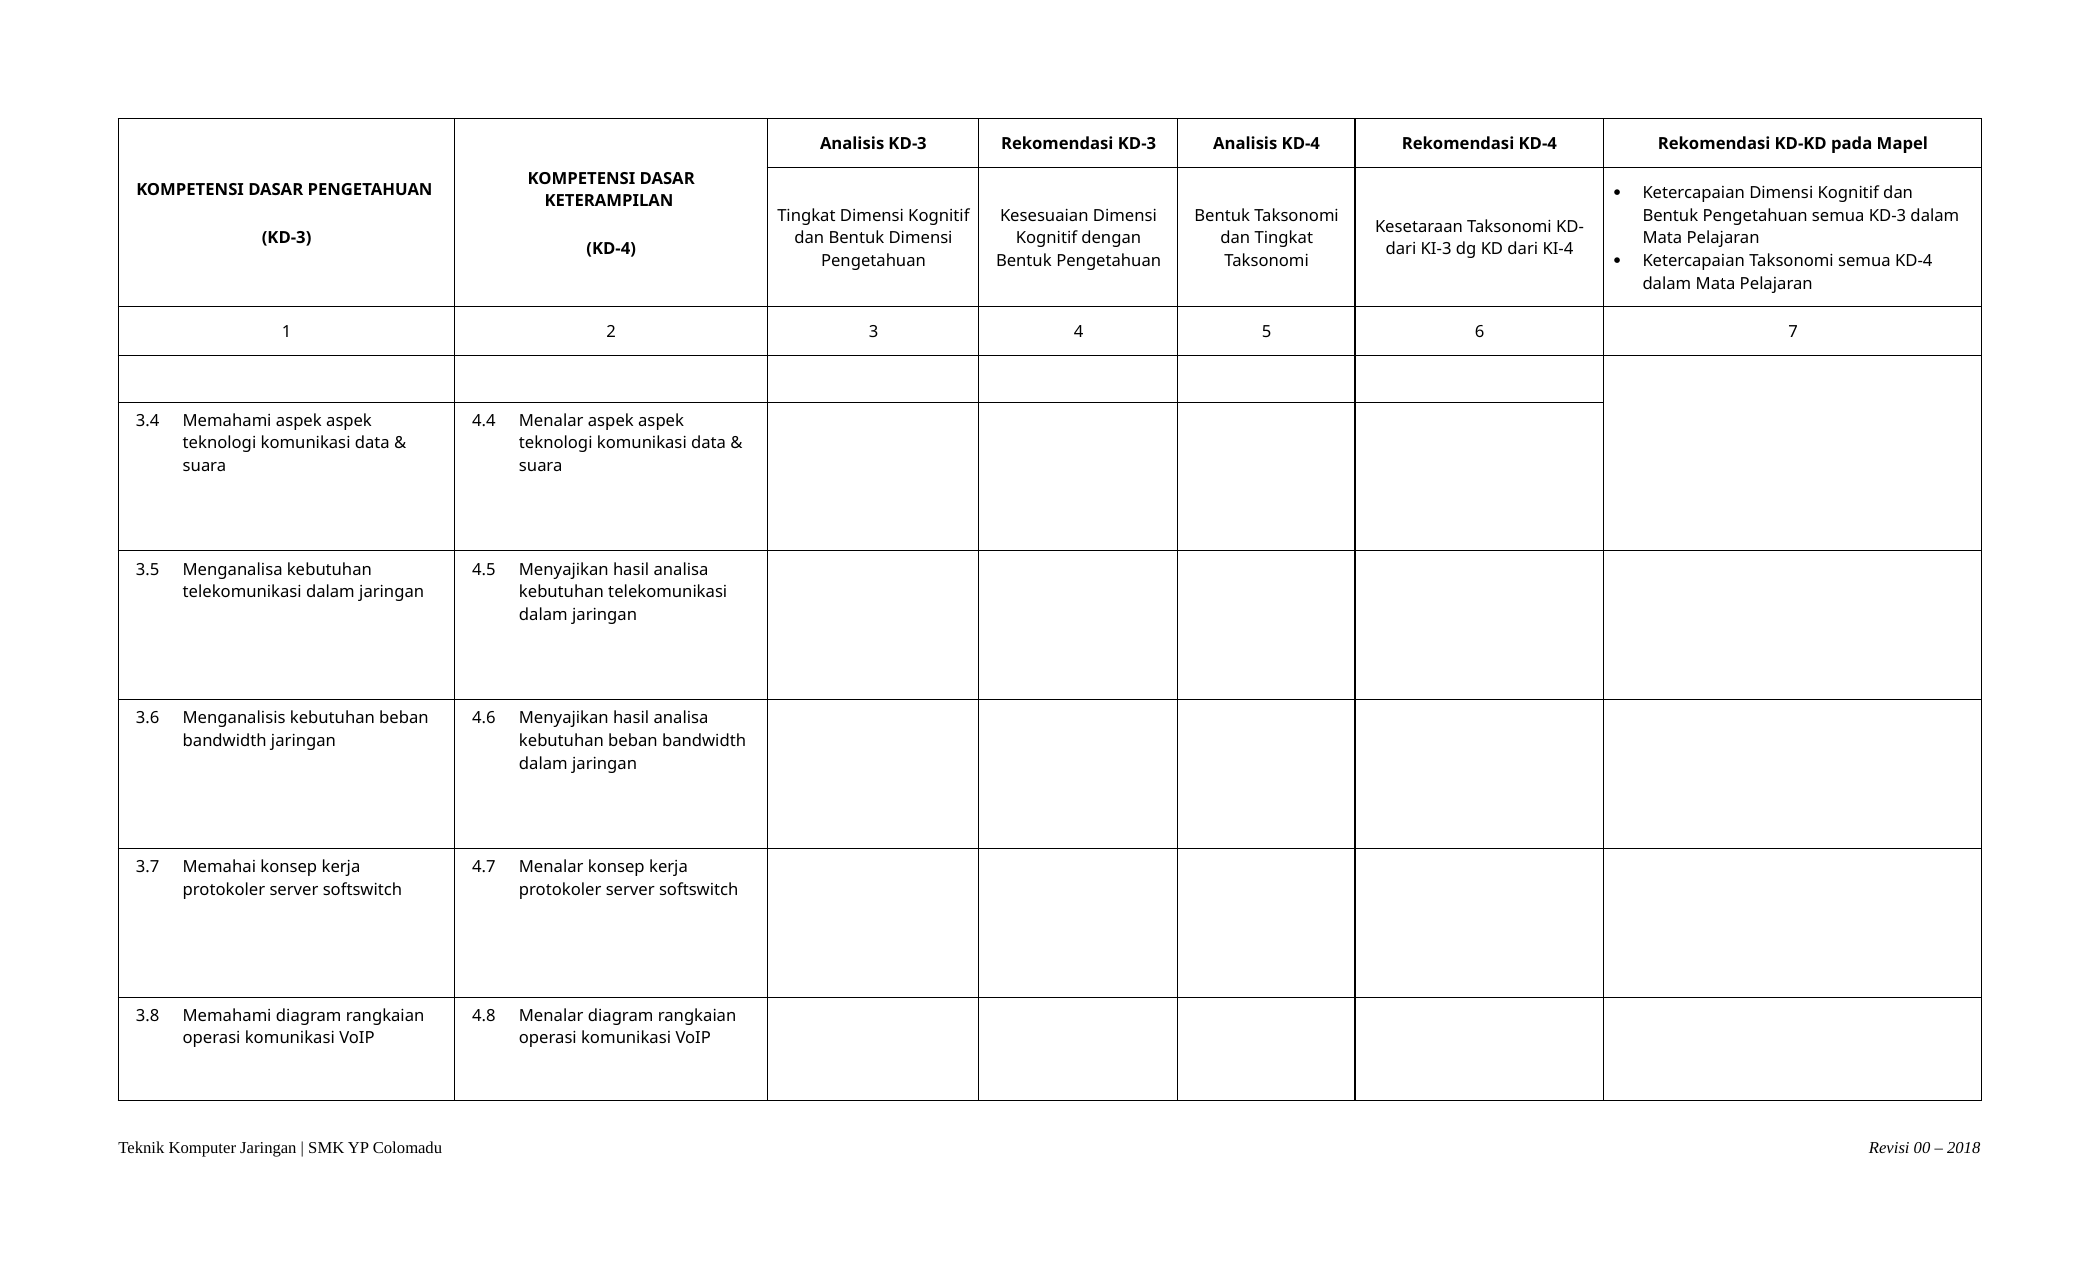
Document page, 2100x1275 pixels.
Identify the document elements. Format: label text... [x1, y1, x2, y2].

table_header 4.6 [466, 700, 513, 780]
table_header 3.6 [130, 700, 177, 757]
table_cell [455, 700, 767, 848]
table_header [1189, 998, 1344, 1032]
table_header Memahai konsep kerja protokoler server softswitch [177, 849, 443, 906]
table_header 4.8 [466, 998, 513, 1054]
table_cell Ketercapaian Dimensi Kognitif dan Bentuk Pengetahuan semua KD-3 dalam Mata Pelajaran Ketercapaian Taksonomi semua KD-4 dalam Mata Pelajaran [1604, 168, 1981, 306]
table_cell [1356, 849, 1603, 997]
table_cell [1178, 849, 1354, 997]
table_header [991, 700, 1166, 734]
table_cell [979, 998, 1177, 1100]
table_header Rekomendasi KD-3 [979, 119, 1177, 167]
table_header Memahami diagram rangkaian operasi komunikasi VoIP [177, 998, 443, 1054]
table_header [779, 700, 967, 734]
table_cell [1356, 998, 1603, 1100]
table_cell [768, 998, 978, 1100]
table_header 3.7 [130, 849, 177, 906]
table_header 4.7 [466, 849, 513, 906]
table_cell [1604, 356, 1981, 550]
table_cell [768, 700, 978, 848]
table_header [991, 849, 1166, 883]
table_cell 4 [979, 307, 1177, 355]
table_header [779, 998, 967, 1032]
table_cell [768, 403, 978, 550]
table_cell [1604, 849, 1981, 997]
table_cell [768, 849, 978, 997]
table_header [1367, 700, 1592, 734]
table_header [1367, 849, 1592, 883]
table_cell 7 [1604, 307, 1981, 355]
table_header Menalar diagram rangkaian operasi komunikasi VoIP [513, 998, 756, 1054]
table_header [1189, 403, 1344, 437]
table_header Analisis KD-4 [1178, 119, 1354, 167]
table_header [779, 403, 967, 437]
table_cell [1356, 403, 1603, 550]
table_header [779, 551, 967, 586]
table_cell [455, 551, 767, 699]
table_cell 5 [1178, 307, 1354, 355]
table_header Menganalisa kebutuhan telekomunikasi dalam jaringan [177, 551, 443, 608]
table_cell Kesesuaian Dimensi Kognitif dengan Bentuk Pengetahuan [979, 168, 1177, 306]
table_cell [1604, 551, 1981, 699]
table_header Rekomendasi KD-4 [1356, 119, 1603, 167]
table_cell [455, 998, 767, 1100]
table_header [1367, 551, 1592, 586]
table_cell [979, 356, 1177, 402]
table_cell Tingkat Dimensi Kognitif dan Bentuk Dimensi Pengetahuan [768, 168, 978, 306]
table_cell 1 [119, 307, 454, 355]
table_cell [1178, 403, 1354, 550]
table_header [1189, 700, 1344, 734]
table_cell [768, 356, 978, 402]
table_header Menalar aspek aspek teknologi komunikasi data & suara [513, 403, 756, 482]
table_header 3.8 [130, 998, 177, 1054]
table_header 3.5 [130, 551, 177, 608]
table_header [1367, 998, 1592, 1032]
table_cell 2 [455, 307, 767, 355]
table_header Memahami aspek aspek teknologi komunikasi data & suara [177, 403, 443, 482]
table_header [991, 998, 1166, 1032]
table_header 4.5 [466, 551, 513, 631]
table_header [991, 403, 1166, 437]
table_cell 3 [768, 307, 978, 355]
table_cell [455, 849, 767, 997]
table_cell [1356, 356, 1603, 402]
table_cell [979, 700, 1177, 848]
table_header 4.4 [466, 403, 513, 482]
table_header Rekomendasi KD-KD pada Mapel [1604, 119, 1981, 167]
table_cell [768, 551, 978, 699]
table_cell [119, 551, 454, 699]
table_cell [1178, 356, 1354, 402]
table_cell [119, 998, 454, 1100]
table_header KOMPETENSI DASAR PENGETAHUAN (KD-3) [119, 119, 454, 306]
table_cell [455, 403, 767, 550]
table_header Menganalisis kebutuhan beban bandwidth jaringan [177, 700, 443, 757]
table_cell [979, 849, 1177, 997]
table_cell [119, 403, 454, 550]
table_header [1367, 403, 1592, 437]
table_cell [1178, 551, 1354, 699]
table_header Menalar konsep kerja protokoler server softswitch [513, 849, 756, 906]
table_cell [1178, 700, 1354, 848]
table_cell [455, 356, 767, 402]
table_header 3.4 [130, 403, 177, 482]
table_cell [1356, 700, 1603, 848]
table_header Menyajikan hasil analisa kebutuhan beban bandwidth dalam jaringan [513, 700, 756, 780]
table_header [1189, 849, 1344, 883]
table_header Analisis KD-3 [768, 119, 978, 167]
table_cell [119, 356, 454, 402]
table_cell [1604, 998, 1981, 1100]
table_cell [119, 700, 454, 848]
table_cell 6 [1356, 307, 1603, 355]
table_cell [1356, 551, 1603, 699]
table_cell Bentuk Taksonomi dan Tingkat Taksonomi [1178, 168, 1354, 306]
table_cell [1604, 700, 1981, 848]
table_cell [979, 403, 1177, 550]
table_header [779, 849, 967, 883]
table_header Menyajikan hasil analisa kebutuhan telekomunikasi dalam jaringan [513, 551, 756, 631]
table_header KOMPETENSI DASAR KETERAMPILAN (KD-4) [455, 119, 767, 306]
table_header [1189, 551, 1344, 586]
table_cell [979, 551, 1177, 699]
table_cell [119, 849, 454, 997]
table_header [991, 551, 1166, 586]
table_cell Kesetaraan Taksonomi KD-dari KI-3 dg KD dari KI-4 [1356, 168, 1603, 306]
table_cell [1178, 998, 1354, 1100]
